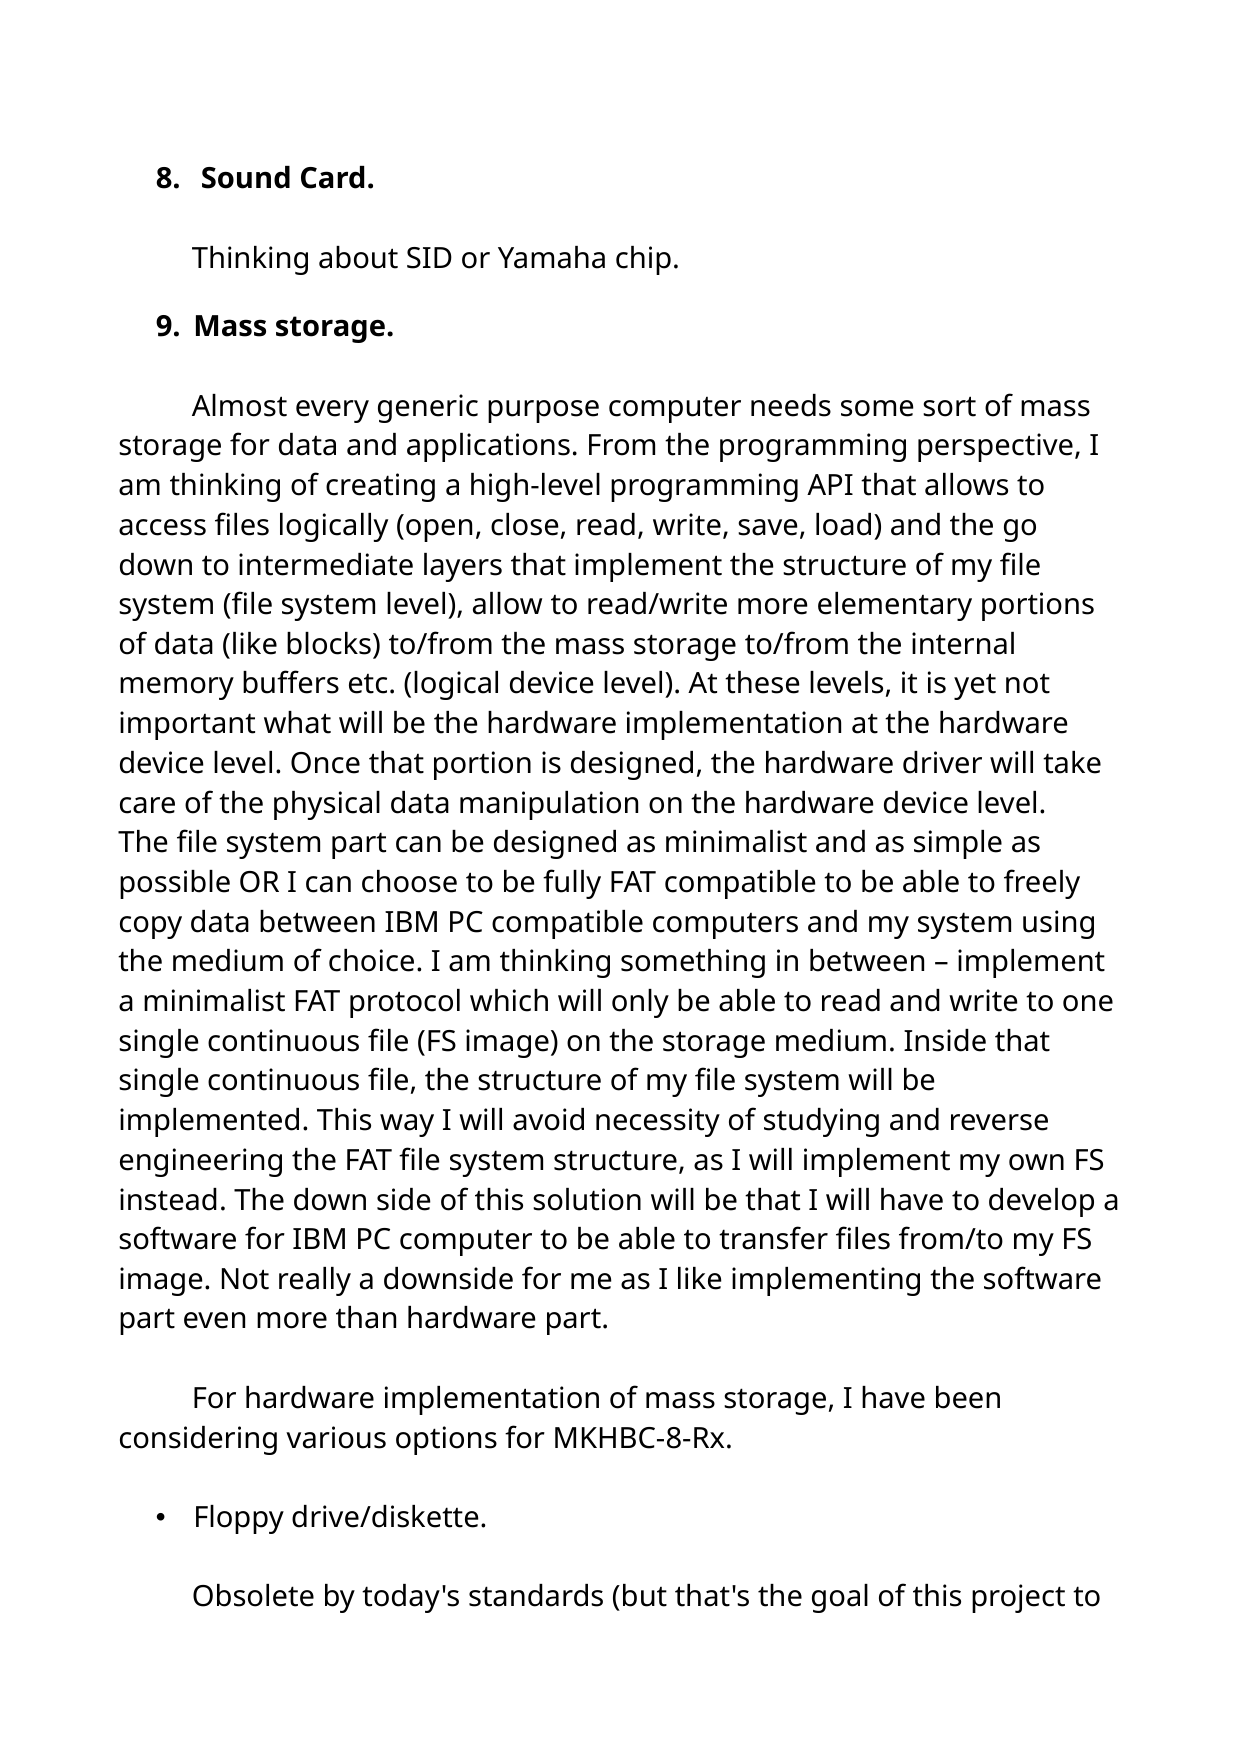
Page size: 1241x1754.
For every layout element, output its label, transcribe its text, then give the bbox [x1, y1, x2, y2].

list Mass storage. [156, 306, 1122, 345]
text The file system part can be designed as minimalist and as simple as possible OR I can choose to be fully FAT compatible to be able to freely copy data between IBM PC compatible computers and my system using the medium of choice. I am thinking something in between – implement a minimalist FAT protocol which will only be able to read and write to one single continuous file (FS image) on the storage medium. Inside that single continuous file, the structure of my file system will be implemented. This way I will avoid necessity of studying and reverse engineering the FAT file system structure, as I will implement my own FS instead. The down side of this solution will be that I will have to develop a software for IBM PC computer to be able to transfer files from/to my FS image. Not really a downside for me as I like implementing the software part even more than hardware part. [118, 822, 1122, 1337]
text For hardware implementation of mass storage, I have been considering various options for MKHBC-8-Rx. [118, 1377, 1122, 1457]
list Floppy drive/diskette. [156, 1496, 1122, 1536]
text Almost every generic purpose computer needs some sort of mass storage for data and applications. From the programming perspective, I am thinking of creating a high-level programming API that allows to access files logically (open, close, read, write, save, load) and the go down to intermediate layers that implement the structure of my file system (file system level), allow to read/write more elementary portions of data (like blocks) to/from the mass storage to/from the internal memory buffers etc. (logical device level). At these levels, it is yet not important what will be the hardware implementation at the hardware device level. Once that portion is designed, the hardware driver will take care of the physical data manipulation on the hardware device level. [118, 385, 1122, 822]
list Sound Card. [156, 158, 1122, 197]
text Obsolete by today's standards (but that's the goal of this project to [118, 1576, 1122, 1615]
text Thinking about SID or Yamaha chip. [118, 237, 1122, 277]
